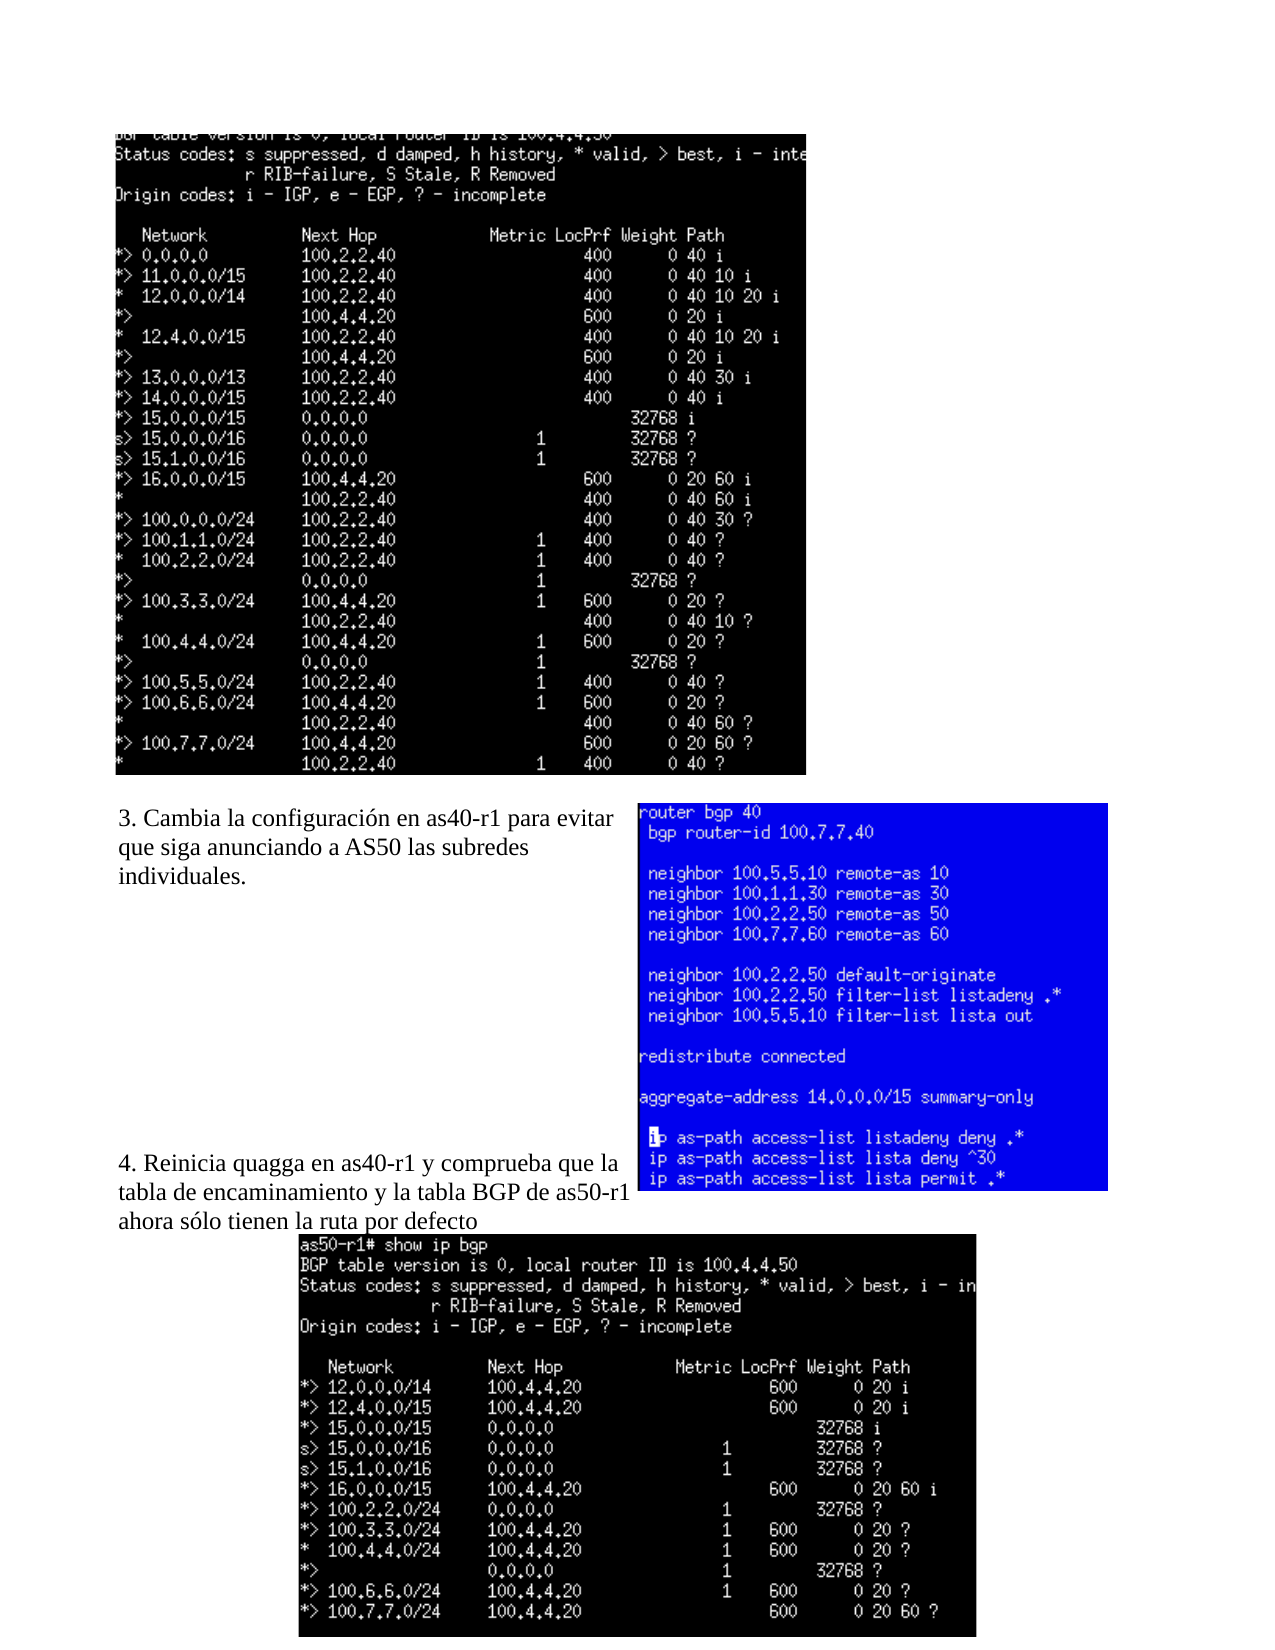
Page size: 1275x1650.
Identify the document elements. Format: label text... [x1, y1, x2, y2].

text 3. Cambia la configuración en as40-r1 para evitar que siga anunciando a AS50 las subredes individuales. [118, 803, 637, 890]
text [1108, 803, 1157, 890]
text 4. Reinicia quagga en as40-r1 y comprueba que la tabla de encaminamiento y la tabla BGP de as50-r1 ahora sólo tienen la ruta por defecto [118, 1148, 1157, 1235]
picture [298, 1234, 977, 1637]
picture [637, 803, 1108, 1191]
picture [115, 134, 807, 775]
